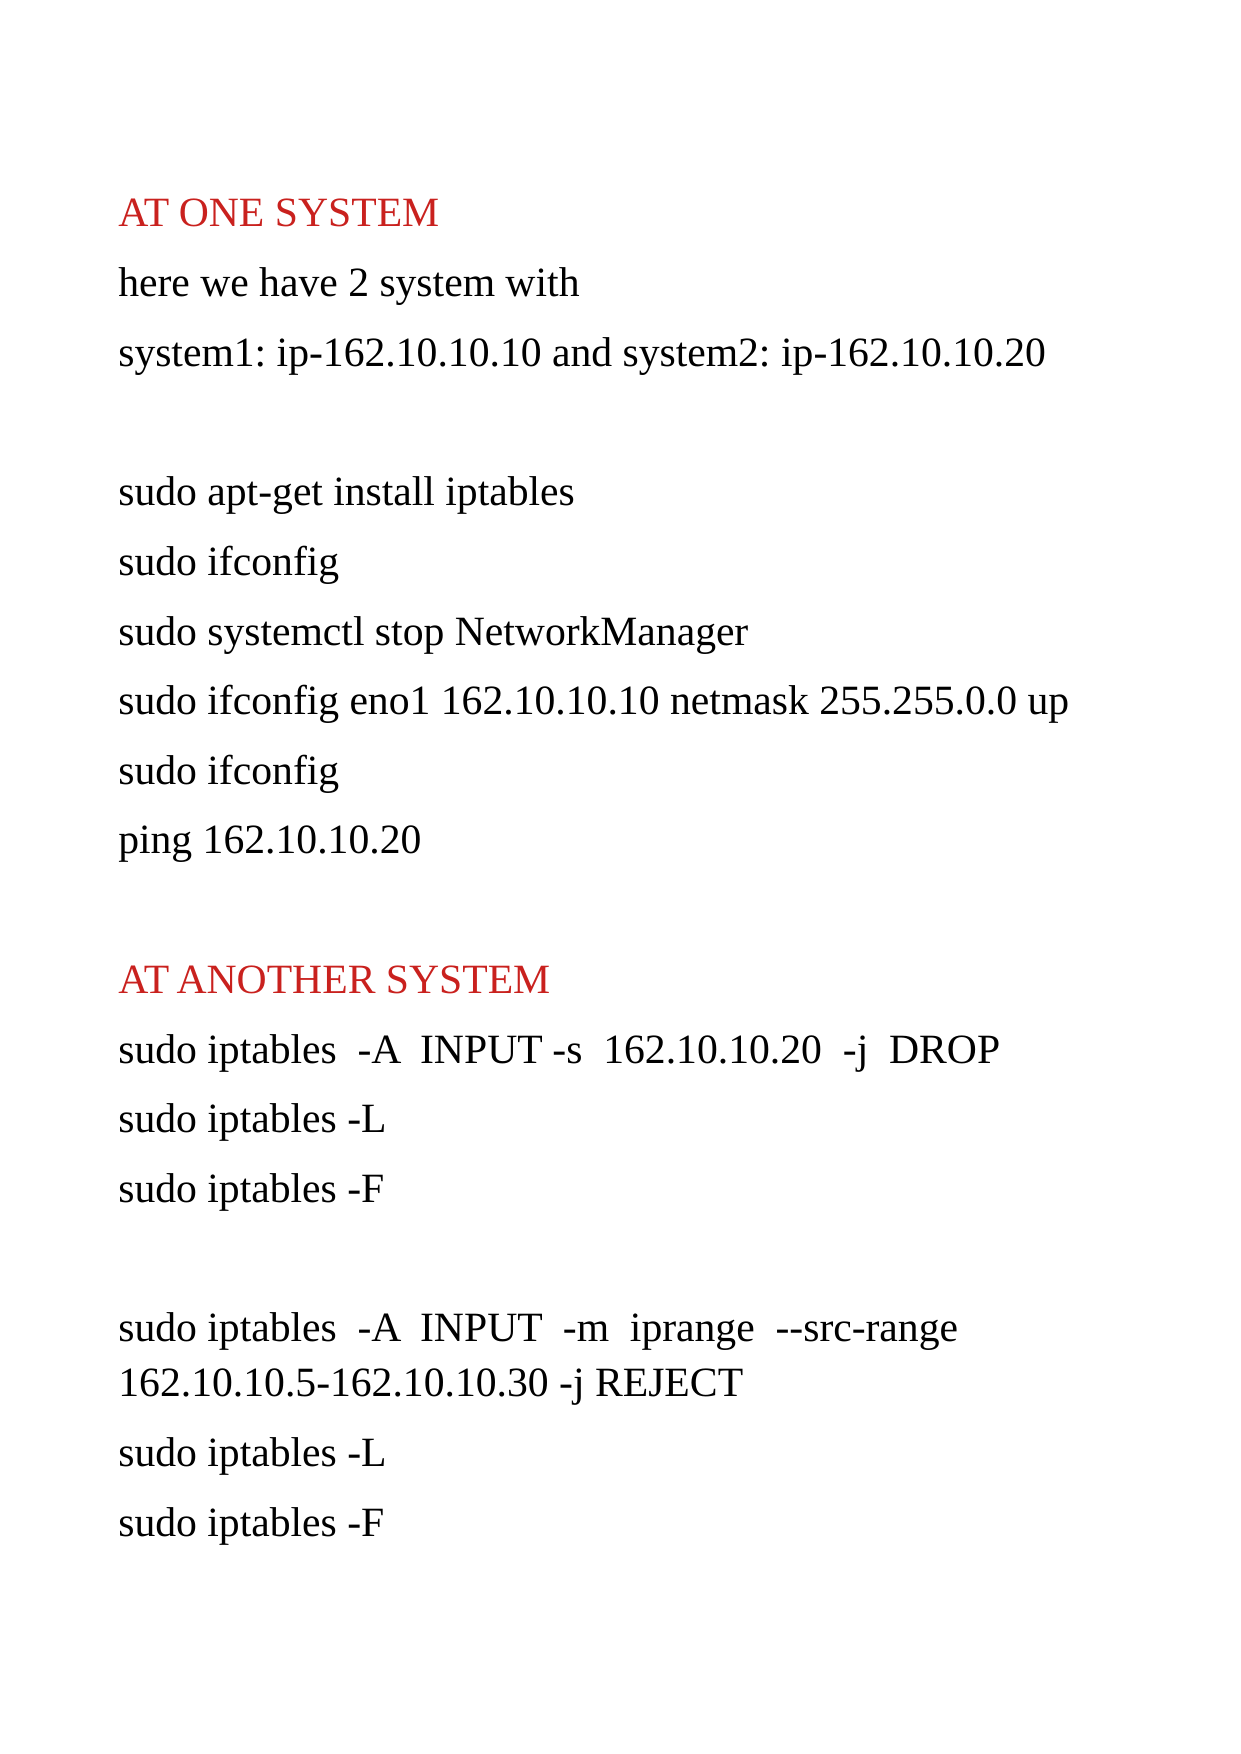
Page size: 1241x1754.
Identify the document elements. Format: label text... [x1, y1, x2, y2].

text sudo iptables -A INPUT -m iprange --src-range 162.10.10.5-162.10.10.30 -j REJECT [118, 1303, 1122, 1406]
text sudo ifconfig eno1 162.10.10.10 netmask 255.255.0.0 up [118, 676, 1122, 723]
text sudo systemctl stop NetworkManager [118, 606, 1122, 654]
text sudo iptables -F [118, 1497, 1122, 1545]
text sudo ifconfig [118, 745, 1122, 793]
text sudo iptables -L [118, 1428, 1122, 1476]
text AT ANOTHER SYSTEM [118, 954, 1122, 1002]
text sudo iptables -L [118, 1094, 1122, 1142]
text sudo iptables -F [118, 1163, 1122, 1211]
text sudo apt-get install iptables [118, 467, 1122, 514]
text AT ONE SYSTEM [118, 188, 1122, 236]
text sudo iptables -A INPUT -s 162.10.10.20 -j DROP [118, 1024, 1122, 1072]
text sudo ifconfig [118, 536, 1122, 584]
text here we have 2 system with [118, 257, 1122, 305]
text ping 162.10.10.20 [118, 815, 1122, 863]
text system1: ip-162.10.10.10 and system2: ip-162.10.10.20 [118, 327, 1122, 375]
